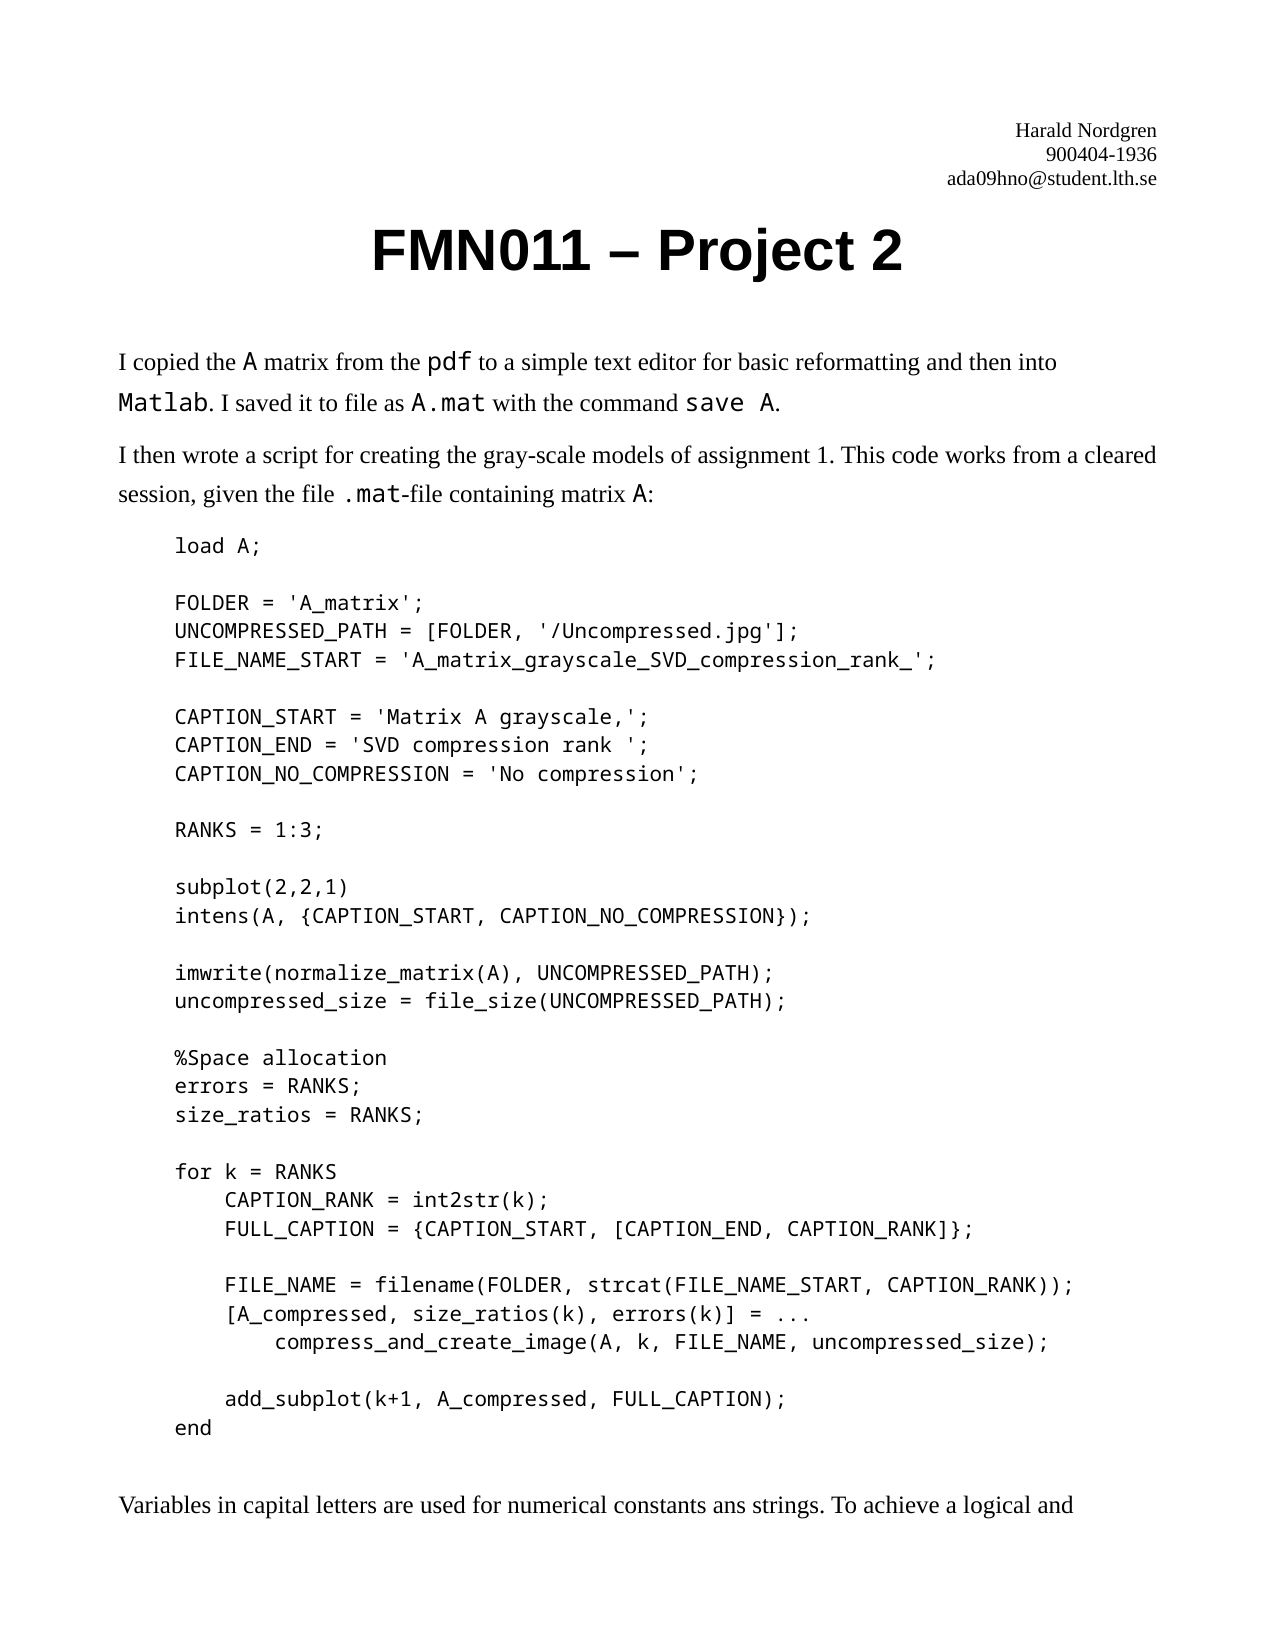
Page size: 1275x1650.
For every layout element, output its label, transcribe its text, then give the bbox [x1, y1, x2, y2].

text size_ratios = RANKS; [174, 1100, 1157, 1128]
text I copied the A matrix from the pdf to a simple text editor for basic reformatting and then into Matlab. I saved it to file as A.mat with the command save A. [118, 344, 1157, 419]
text CAPTION_NO_COMPRESSION = 'No compression'; [174, 759, 1157, 787]
text RANKS = 1:3; [174, 816, 1157, 844]
text [A_compressed, size_ratios(k), errors(k)] = ... [174, 1299, 1157, 1327]
text CAPTION_RANK = int2str(k); [174, 1185, 1157, 1214]
text add_subplot(k+1, A_compressed, FULL_CAPTION); [174, 1384, 1157, 1413]
text FILE_NAME = filename(FOLDER, strcat(FILE_NAME_START, CAPTION_RANK)); [174, 1271, 1157, 1299]
text imwrite(normalize_matrix(A), UNCOMPRESSED_PATH); [174, 958, 1157, 986]
text Harald Nordgren [118, 118, 1157, 142]
text ada09hno@student.lth.se [118, 166, 1157, 190]
text subplot(2,2,1) [174, 872, 1157, 901]
text load A; [174, 531, 1157, 559]
text FULL_CAPTION = {CAPTION_START, [CAPTION_END, CAPTION_RANK]}; [174, 1214, 1157, 1242]
text UNCOMPRESSED_PATH = [FOLDER, '/Uncompressed.jpg']; [174, 616, 1157, 645]
text compress_and_create_image(A, k, FILE_NAME, uncompressed_size); [174, 1327, 1157, 1356]
title FMN011 – Project 2 [118, 215, 1157, 282]
text intens(A, {CAPTION_START, CAPTION_NO_COMPRESSION}); [174, 901, 1157, 929]
text 900404-1936 [118, 142, 1157, 166]
text errors = RANKS; [174, 1071, 1157, 1100]
text uncompressed_size = file_size(UNCOMPRESSED_PATH); [174, 986, 1157, 1014]
text end [174, 1413, 1157, 1441]
text %Space allocation [174, 1043, 1157, 1071]
text CAPTION_START = 'Matrix A grayscale,'; [174, 702, 1157, 730]
text for k = RANKS [174, 1157, 1157, 1185]
text I then wrote a script for creating the gray-scale models of assignment 1. This code works from a cleared session, given the file .mat-file containing matrix A: [118, 440, 1157, 510]
text Variables in capital letters are used for numerical constants ans strings. To achieve a logical and [118, 1490, 1157, 1519]
text FILE_NAME_START = 'A_matrix_grayscale_SVD_compression_rank_'; [174, 645, 1157, 673]
text FOLDER = 'A_matrix'; [174, 588, 1157, 616]
text CAPTION_END = 'SVD compression rank '; [174, 730, 1157, 759]
